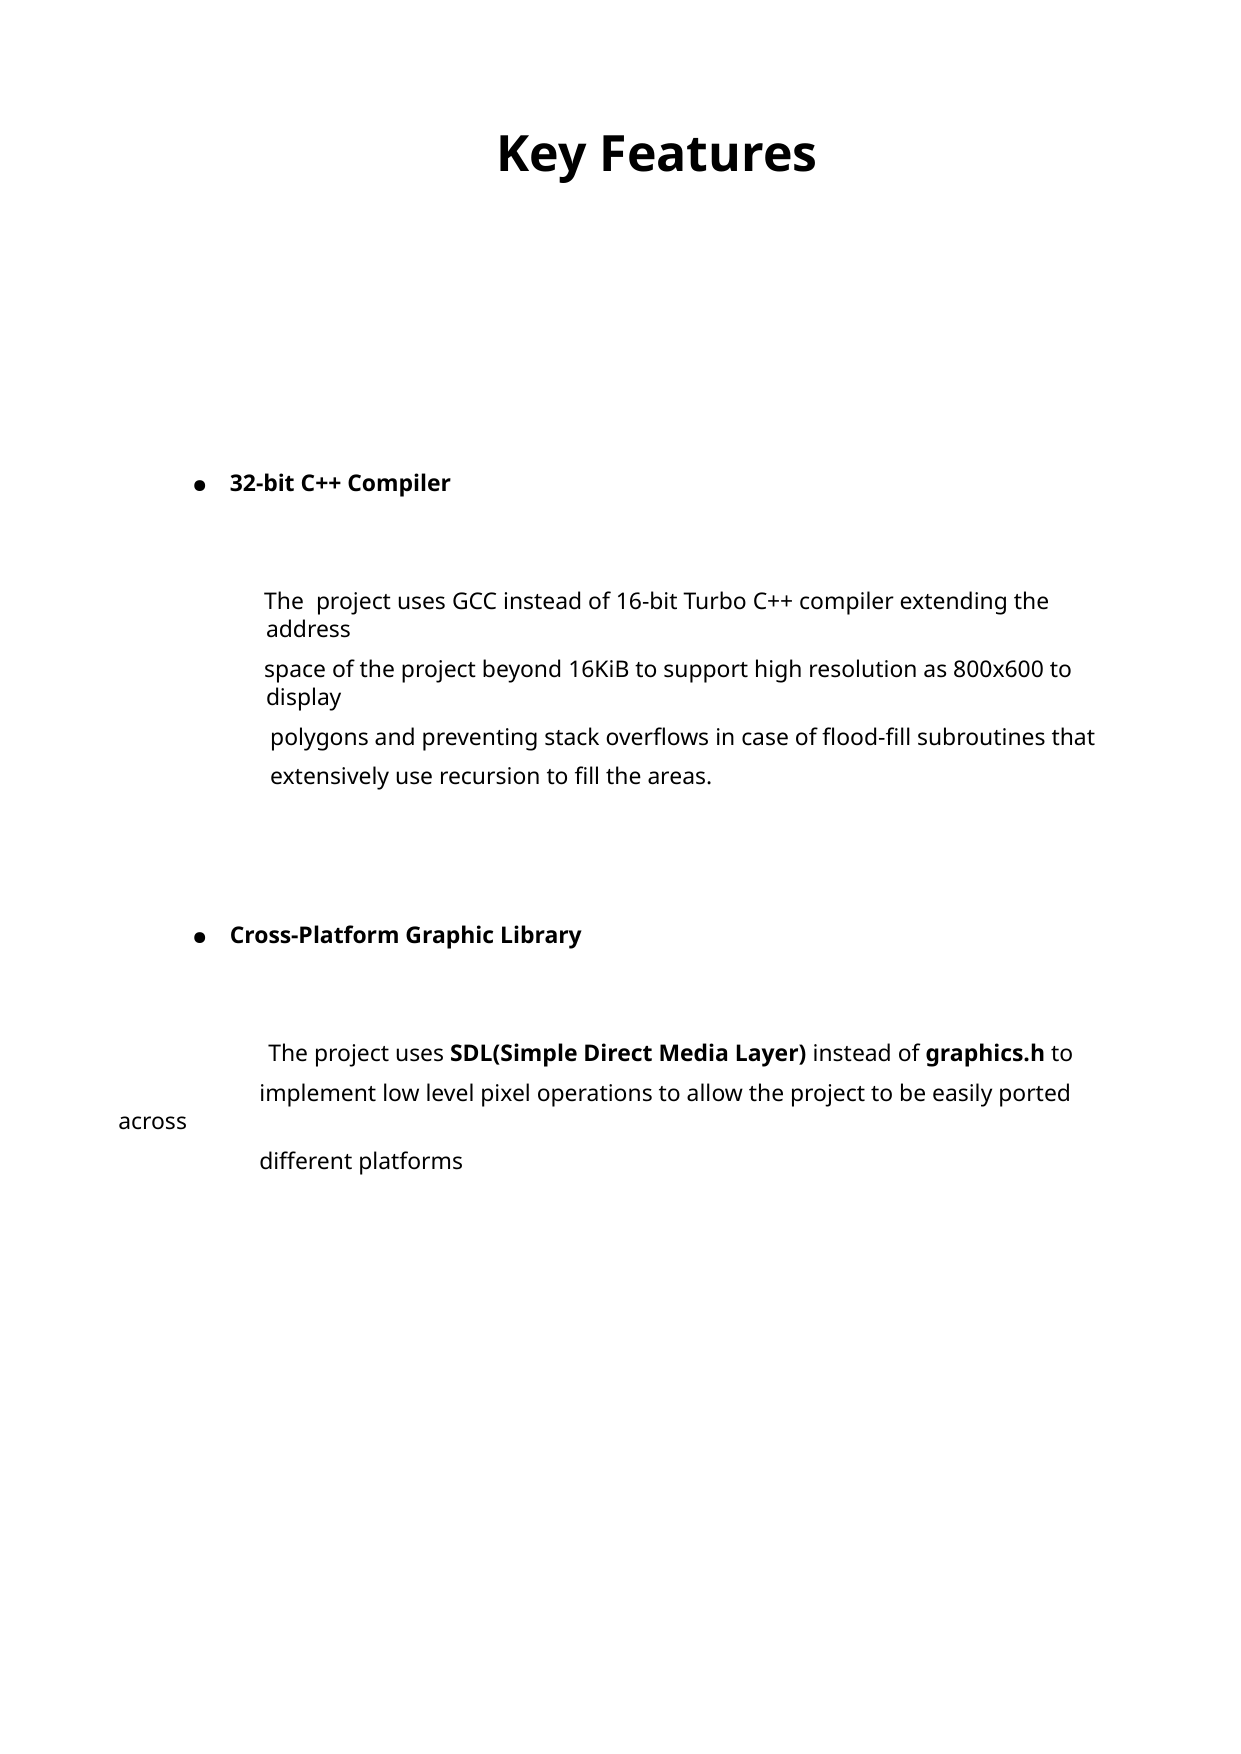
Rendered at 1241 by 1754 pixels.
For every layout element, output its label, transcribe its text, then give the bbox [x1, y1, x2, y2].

title different platforms [81, 1144, 1122, 1176]
title The project uses SDL(Simple Direct Media Layer) instead of graphics.h to [81, 1037, 1122, 1068]
title extensively use recursion to fill the areas. [228, 760, 1122, 791]
title 32-bit C++ Compiler [192, 466, 1122, 498]
title The project uses GCC instead of 16-bit Turbo C++ compiler extending the address [228, 585, 1122, 644]
title Cross-Platform Graphic Library [192, 918, 1122, 950]
title polygons and preventing stack overflows in case of flood-fill subroutines that [228, 721, 1122, 752]
text Key Features [192, 118, 1122, 186]
title space of the project beyond 16KiB to support high resolution as 800x600 to display [228, 653, 1122, 712]
title implement low level pixel operations to allow the project to be easily ported across [81, 1077, 1122, 1136]
